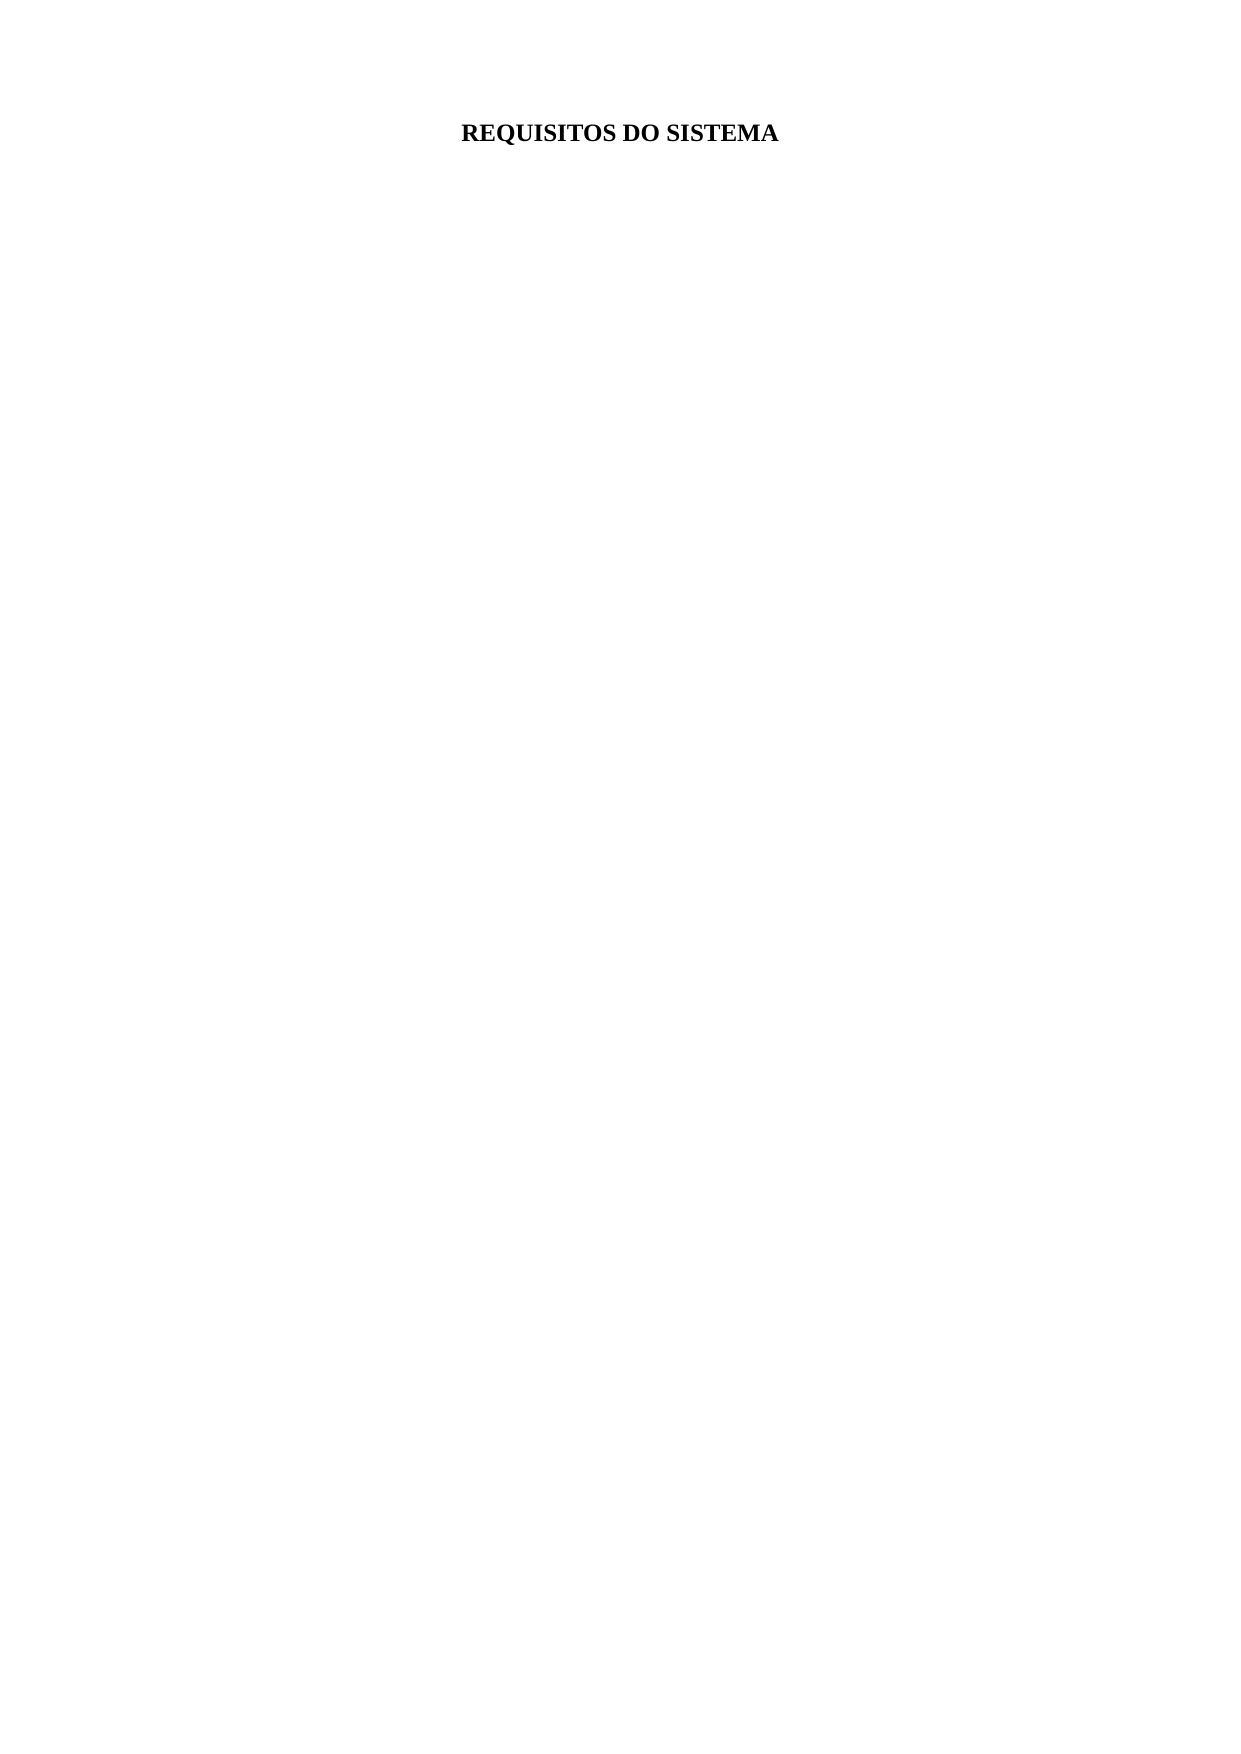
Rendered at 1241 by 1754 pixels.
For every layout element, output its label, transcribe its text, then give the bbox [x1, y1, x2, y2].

text REQUISITOS DO SISTEMA [118, 118, 1122, 147]
